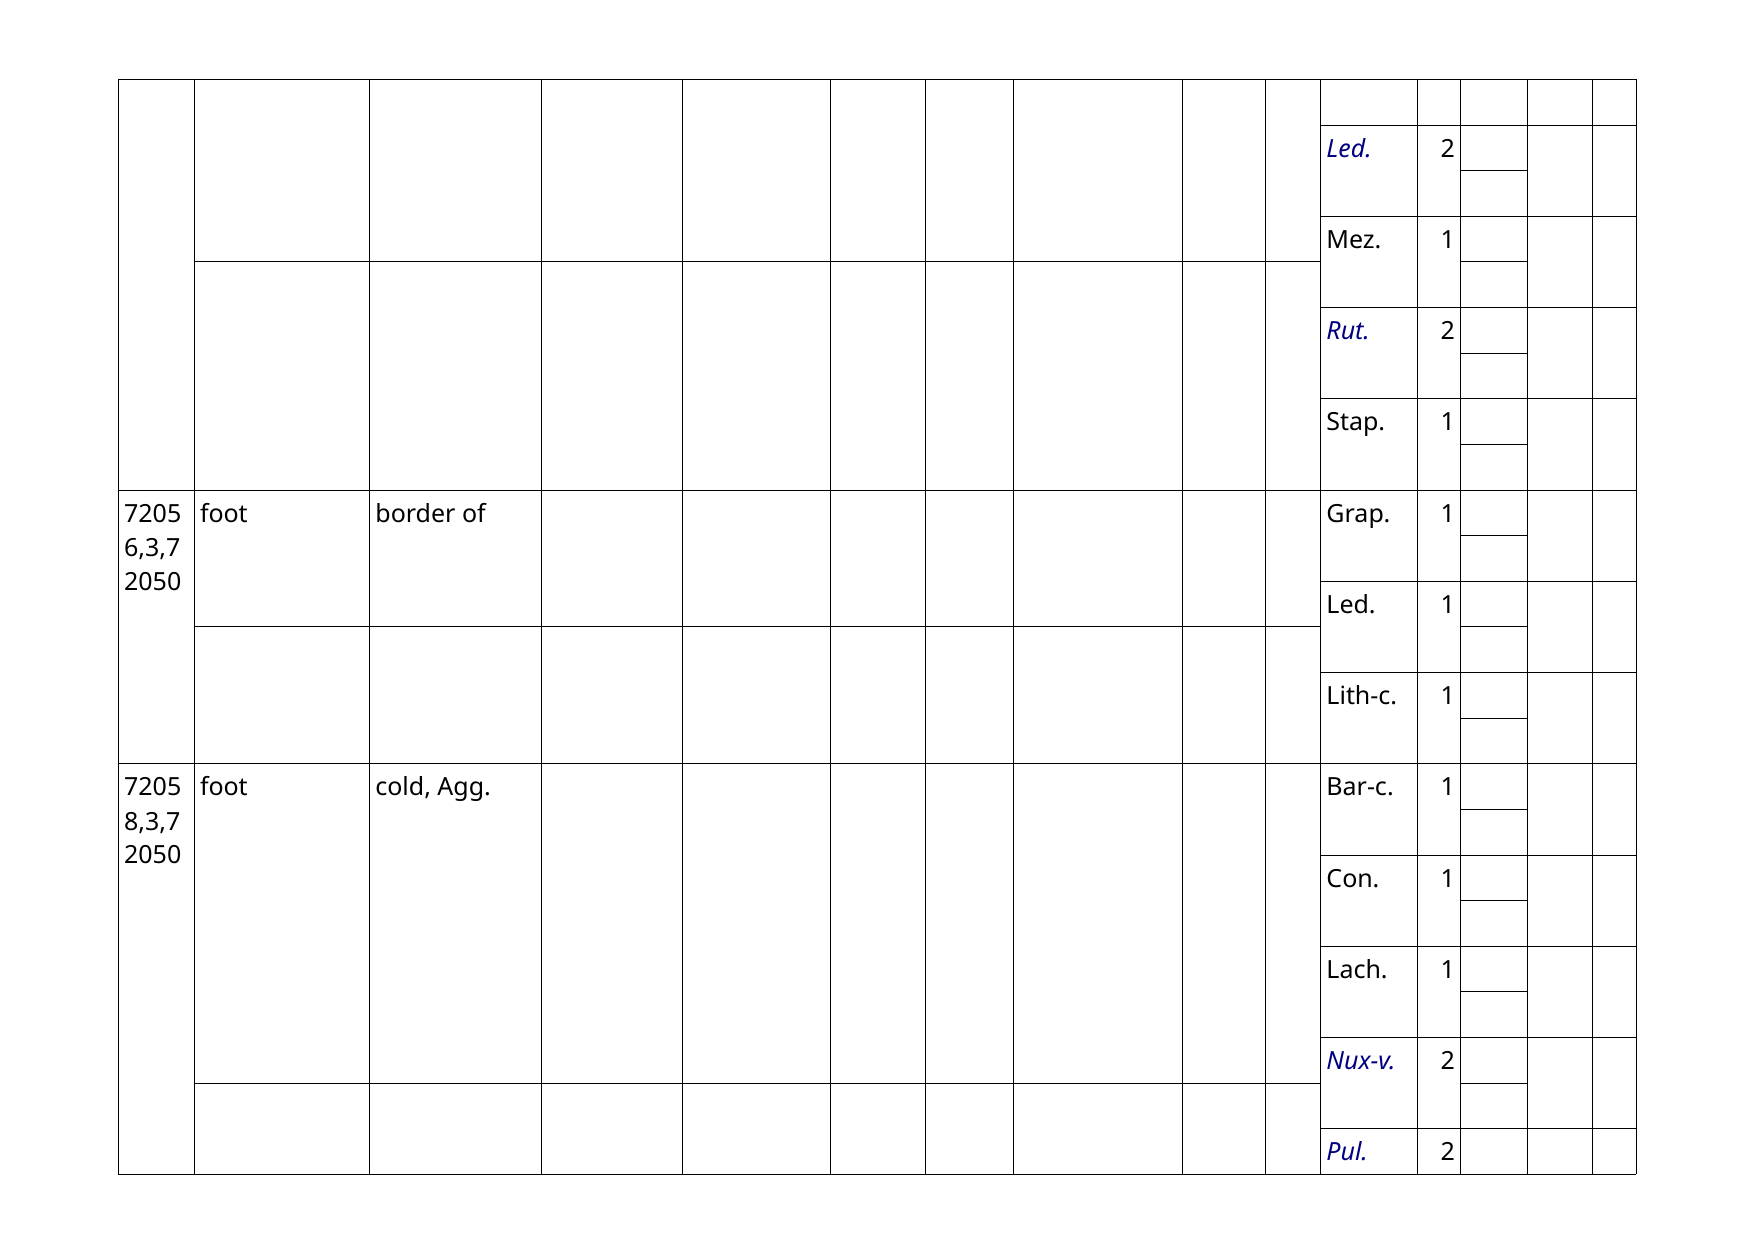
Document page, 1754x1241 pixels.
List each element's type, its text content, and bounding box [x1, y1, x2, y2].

table_cell [683, 491, 830, 626]
table_cell [542, 491, 682, 626]
table_cell 72056,3,72050 [119, 491, 194, 763]
table_cell [831, 262, 925, 489]
table_cell [1528, 856, 1592, 946]
table_cell [1461, 856, 1527, 900]
table_cell foot [195, 491, 369, 626]
table_cell [831, 1084, 925, 1174]
table_cell [1461, 1038, 1527, 1083]
table_cell 2 [1418, 1038, 1460, 1128]
table_cell Pul. [1321, 1129, 1417, 1174]
table_cell foot [195, 764, 369, 1083]
table_cell Mez. [1321, 217, 1417, 307]
table_cell [1461, 719, 1527, 763]
table_cell [1461, 80, 1527, 124]
table_cell 1 [1418, 399, 1460, 489]
table_cell [1266, 80, 1320, 261]
table_cell [1266, 262, 1320, 489]
table_cell [1014, 1084, 1182, 1174]
table_cell [1593, 308, 1636, 398]
table_cell [1593, 582, 1636, 672]
table_cell [370, 262, 541, 489]
table_cell [1528, 1038, 1592, 1128]
table_cell 1 [1418, 856, 1460, 946]
table_cell Stap. [1321, 399, 1417, 489]
table_cell [683, 627, 830, 763]
table_cell [831, 491, 925, 626]
table_cell [542, 80, 682, 261]
table_cell Grap. [1321, 491, 1417, 581]
table_cell [195, 1084, 369, 1174]
table_cell [1461, 536, 1527, 581]
table_cell [1528, 764, 1592, 854]
table_cell [1183, 491, 1265, 626]
table_cell [1461, 764, 1527, 809]
table_cell [683, 764, 830, 1083]
table_cell [1528, 1129, 1592, 1174]
table_cell [542, 262, 682, 489]
table_cell [1593, 1129, 1636, 1174]
table_cell [1528, 217, 1592, 307]
table_cell [1461, 901, 1527, 946]
table_cell [1014, 262, 1182, 489]
table_cell 1 [1418, 764, 1460, 854]
table_cell [1528, 80, 1592, 124]
table_cell 1 [1418, 582, 1460, 672]
table_cell [683, 262, 830, 489]
table_cell [1321, 80, 1417, 124]
table_cell [195, 80, 369, 261]
table_cell [119, 80, 194, 489]
table_cell [926, 491, 1013, 626]
table_cell [1014, 80, 1182, 261]
table_cell [1183, 262, 1265, 489]
table_cell [1593, 673, 1636, 763]
table_cell [926, 627, 1013, 763]
table_cell [1593, 399, 1636, 489]
table_cell 1 [1418, 491, 1460, 581]
table_cell [831, 627, 925, 763]
table_cell [926, 1084, 1013, 1174]
table_cell [926, 764, 1013, 1083]
table_cell [926, 262, 1013, 489]
table_cell [831, 80, 925, 261]
table_cell Led. [1321, 582, 1417, 672]
table_cell [1461, 399, 1527, 444]
table_cell [1461, 627, 1527, 672]
table_cell [1593, 856, 1636, 946]
table_cell [1461, 217, 1527, 261]
table_cell [831, 764, 925, 1083]
table_cell [1461, 491, 1527, 535]
table_cell [1461, 1084, 1527, 1128]
table_cell [1593, 80, 1636, 124]
table_cell [370, 1084, 541, 1174]
table_cell [1528, 491, 1592, 581]
table_cell Con. [1321, 856, 1417, 946]
table_cell [1461, 308, 1527, 353]
table_cell 2 [1418, 308, 1460, 398]
table_cell [1528, 582, 1592, 672]
table_cell [1014, 491, 1182, 626]
table_cell [1461, 992, 1527, 1037]
table_cell [1461, 947, 1527, 991]
table_cell [1461, 262, 1527, 307]
table_cell [683, 80, 830, 261]
table_cell [1014, 764, 1182, 1083]
table_cell [683, 1084, 830, 1174]
table_cell [1593, 764, 1636, 854]
table_cell [370, 627, 541, 763]
table_cell 1 [1418, 947, 1460, 1037]
table_cell [1528, 673, 1592, 763]
table_cell [1461, 582, 1527, 626]
table_cell [1461, 1129, 1527, 1174]
table_cell [1593, 947, 1636, 1037]
table_cell [1593, 217, 1636, 307]
table_cell [1461, 126, 1527, 170]
table_cell Rut. [1321, 308, 1417, 398]
table_cell [1183, 627, 1265, 763]
table_cell 72058,3,72050 [119, 764, 194, 1174]
table_cell Bar-c. [1321, 764, 1417, 854]
table_cell [1528, 947, 1592, 1037]
table_cell Lach. [1321, 947, 1417, 1037]
table_cell 2 [1418, 126, 1460, 216]
table_cell [370, 80, 541, 261]
table_cell [1593, 491, 1636, 581]
table_cell 2 [1418, 1129, 1460, 1174]
table_cell [1183, 1084, 1265, 1174]
table_cell [1266, 1084, 1320, 1174]
table_cell [1528, 399, 1592, 489]
table_cell [1183, 80, 1265, 261]
table_cell [1593, 1038, 1636, 1128]
table_cell [195, 262, 369, 489]
table_cell [195, 627, 369, 763]
table_cell cold, Agg. [370, 764, 541, 1083]
table_cell [1014, 627, 1182, 763]
table_cell [1461, 354, 1527, 398]
table_cell [542, 627, 682, 763]
table_cell [1266, 491, 1320, 626]
table_cell Nux-v. [1321, 1038, 1417, 1128]
table_cell [1461, 171, 1527, 216]
table_cell [542, 1084, 682, 1174]
table_cell Led. [1321, 126, 1417, 216]
table_cell [1461, 445, 1527, 489]
table_cell [1528, 308, 1592, 398]
table_cell border of [370, 491, 541, 626]
table_cell [1461, 810, 1527, 854]
table_cell [926, 80, 1013, 261]
table_cell [1593, 126, 1636, 216]
table_cell [542, 764, 682, 1083]
table_cell [1461, 673, 1527, 718]
table_cell [1418, 80, 1460, 124]
table_cell [1528, 126, 1592, 216]
table_cell [1183, 764, 1265, 1083]
table_cell Lith-c. [1321, 673, 1417, 763]
table_cell [1266, 764, 1320, 1083]
table_cell [1266, 627, 1320, 763]
table_cell 1 [1418, 217, 1460, 307]
table_cell 1 [1418, 673, 1460, 763]
